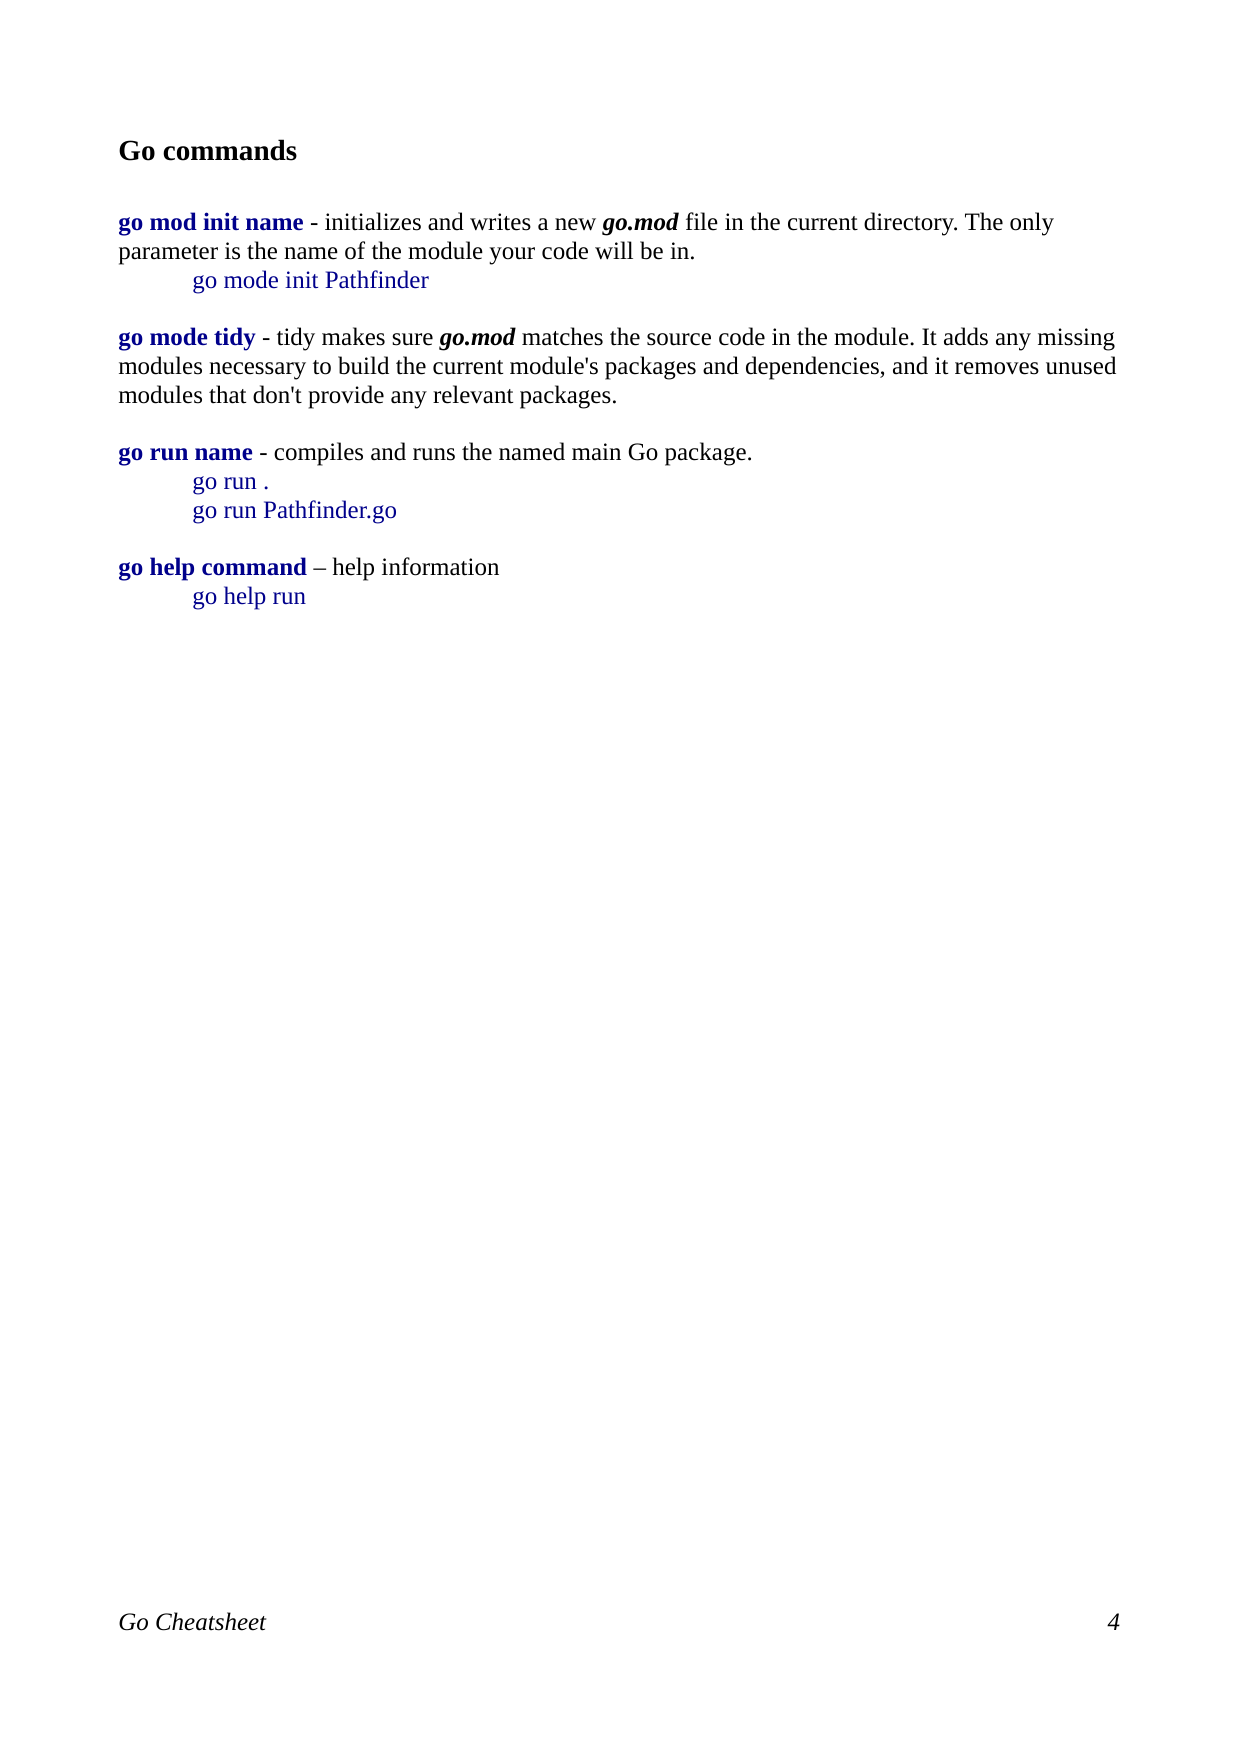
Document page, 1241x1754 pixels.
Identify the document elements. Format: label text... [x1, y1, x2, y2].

text go help run [118, 581, 1122, 610]
text go mode init Pathfinder [118, 265, 1122, 294]
text go mod init name - initializes and writes a new go.mod file in the current directory. The only parameter is the name of the module your code will be in. [118, 207, 1122, 265]
text go run name - compiles and runs the named main Go package. [118, 437, 1122, 466]
subtitle Go commands [118, 133, 1122, 166]
text go run . [118, 466, 1122, 495]
text go run Pathfinder.go [118, 495, 1122, 524]
text go help command – help information [118, 552, 1122, 581]
text go mode tidy - tidy makes sure go.mod matches the source code in the module. It adds any missing modules necessary to build the current module's packages and dependencies, and it removes unused modules that don't provide any relevant packages. [118, 322, 1122, 409]
